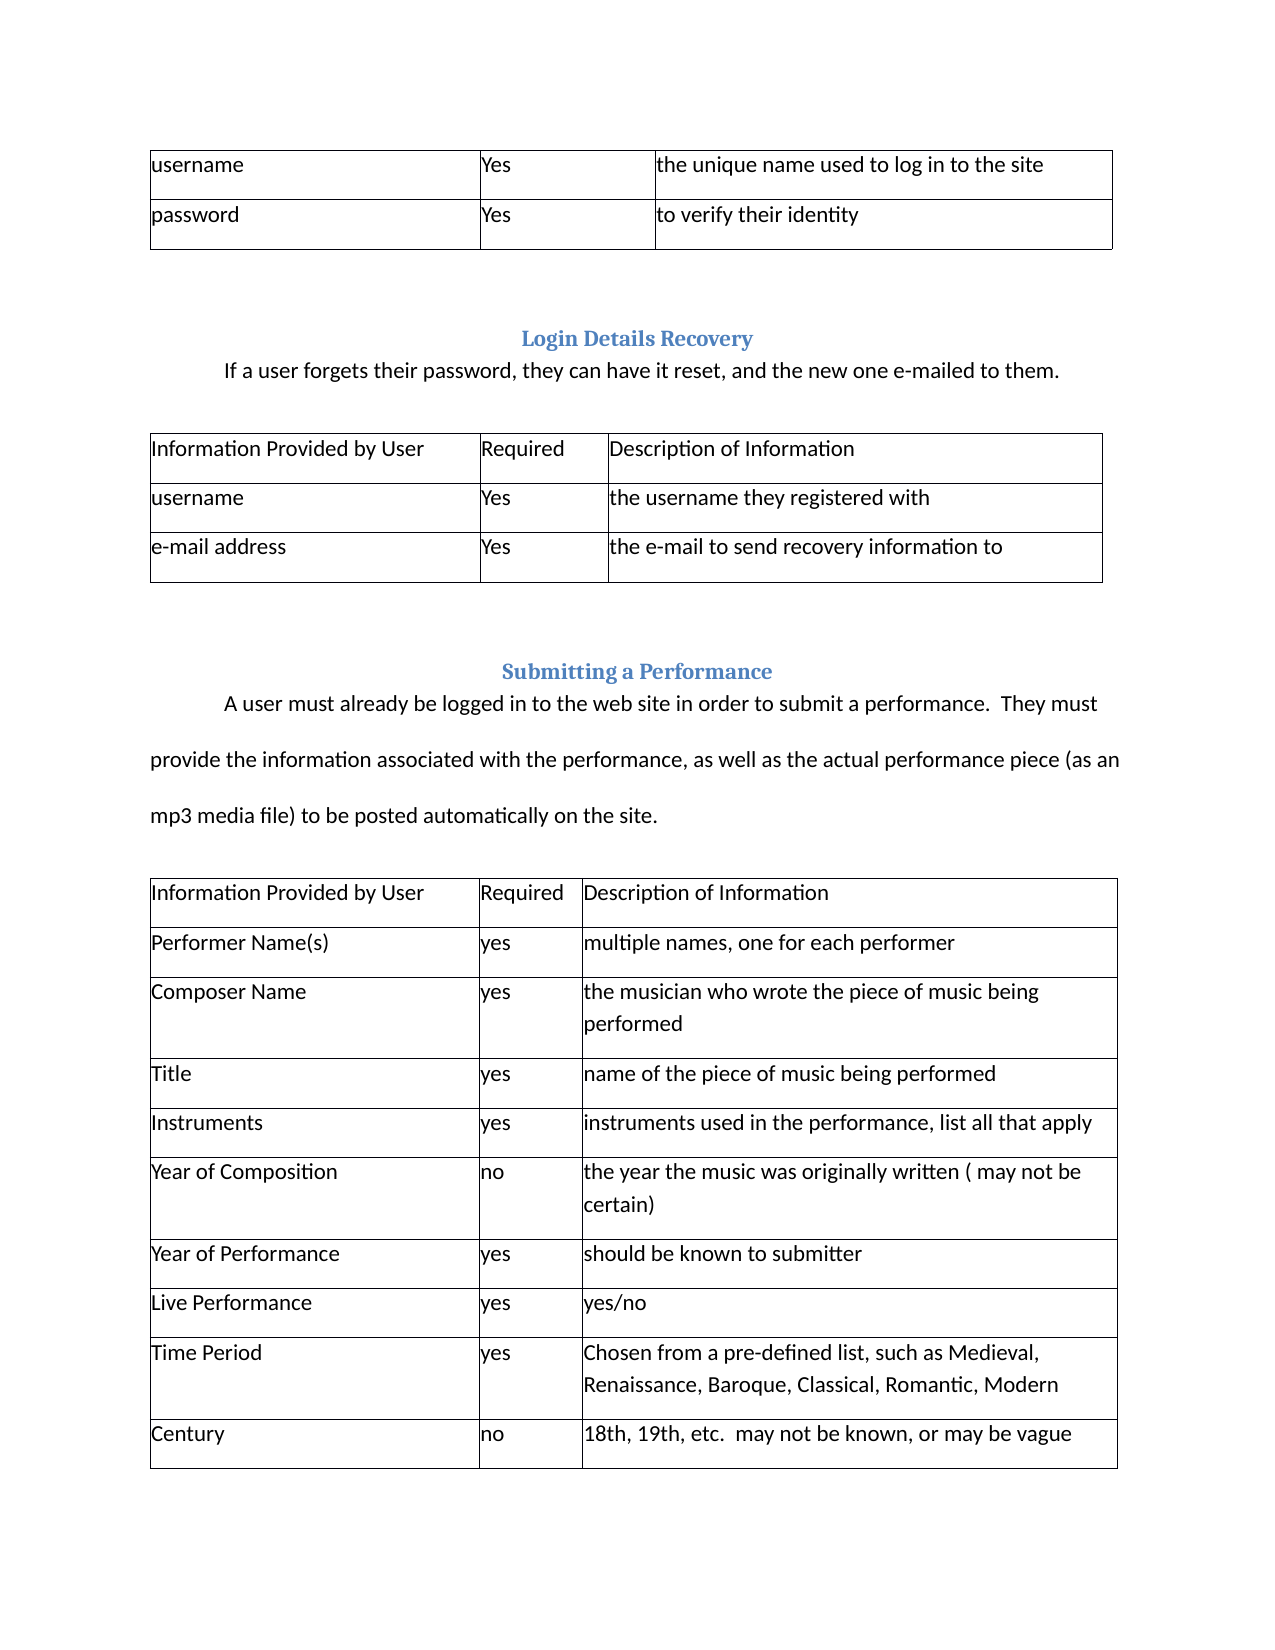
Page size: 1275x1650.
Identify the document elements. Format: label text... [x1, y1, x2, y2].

table_cell yes/no [583, 1289, 1117, 1337]
table_cell instruments used in the performance, list all that apply [583, 1109, 1117, 1157]
table_cell yes [480, 978, 582, 1058]
table_header Required [480, 879, 582, 927]
table_cell yes [480, 1240, 582, 1288]
table_header Information Provided by User [151, 434, 480, 483]
table_cell Yes [481, 200, 655, 249]
table_cell the year the music was originally written ( may not be certain) [583, 1158, 1117, 1238]
table_cell the e-mail to send recovery information to [609, 533, 1102, 581]
table_header Required [481, 434, 608, 483]
table_cell Performer Name(s) [151, 928, 479, 977]
table_cell the unique name used to log in to the site [656, 151, 1112, 199]
table_cell no [480, 1158, 582, 1238]
table_cell Live Performance [151, 1289, 479, 1337]
table_cell Yes [481, 484, 608, 532]
table_cell yes [480, 1059, 582, 1108]
table_cell the musician who wrote the piece of music being performed [583, 978, 1117, 1058]
table_header Description of Information [583, 879, 1117, 927]
table_cell no [480, 1420, 582, 1468]
table_cell yes [480, 1109, 582, 1157]
table_cell Title [151, 1059, 479, 1108]
table_cell username [151, 151, 480, 199]
table_cell yes [480, 928, 582, 977]
table_header Information Provided by User [151, 879, 479, 927]
text If a user forgets their password, they can have it reset, and the new one e-mailed to them. [150, 356, 1125, 384]
table_cell Century [151, 1420, 479, 1468]
table_cell Year of Composition [151, 1158, 479, 1238]
table_cell password [151, 200, 480, 249]
table_cell should be known to submitter [583, 1240, 1117, 1288]
table_cell Time Period [151, 1338, 479, 1419]
table_cell multiple names, one for each performer [583, 928, 1117, 977]
table_cell the username they registered with [609, 484, 1102, 532]
table_cell e-mail address [151, 533, 480, 581]
table_cell Yes [481, 151, 655, 199]
subtitle Login Details Recovery [150, 326, 1125, 352]
table_cell yes [480, 1289, 582, 1337]
table_cell yes [480, 1338, 582, 1419]
subtitle Submitting a Performance [150, 659, 1125, 685]
table_cell Instruments [151, 1109, 479, 1157]
table_cell Yes [481, 533, 608, 581]
table_cell name of the piece of music being performed [583, 1059, 1117, 1108]
table_cell 18th, 19th, etc. may not be known, or may be vague [583, 1420, 1117, 1468]
table_cell to verify their identity [656, 200, 1112, 249]
text A user must already be logged in to the web site in order to submit a performance. They must provide the information associated with the performance, as well as the actual performance piece (as an mp3 media file) to be posted automatically on the site. [150, 689, 1125, 829]
table_cell username [151, 484, 480, 532]
table_cell Composer Name [151, 978, 479, 1058]
table_header Description of Information [609, 434, 1102, 483]
table_cell Chosen from a pre-defined list, such as Medieval, Renaissance, Baroque, Classical, Romantic, Modern [583, 1338, 1117, 1419]
table_cell Year of Performance [151, 1240, 479, 1288]
